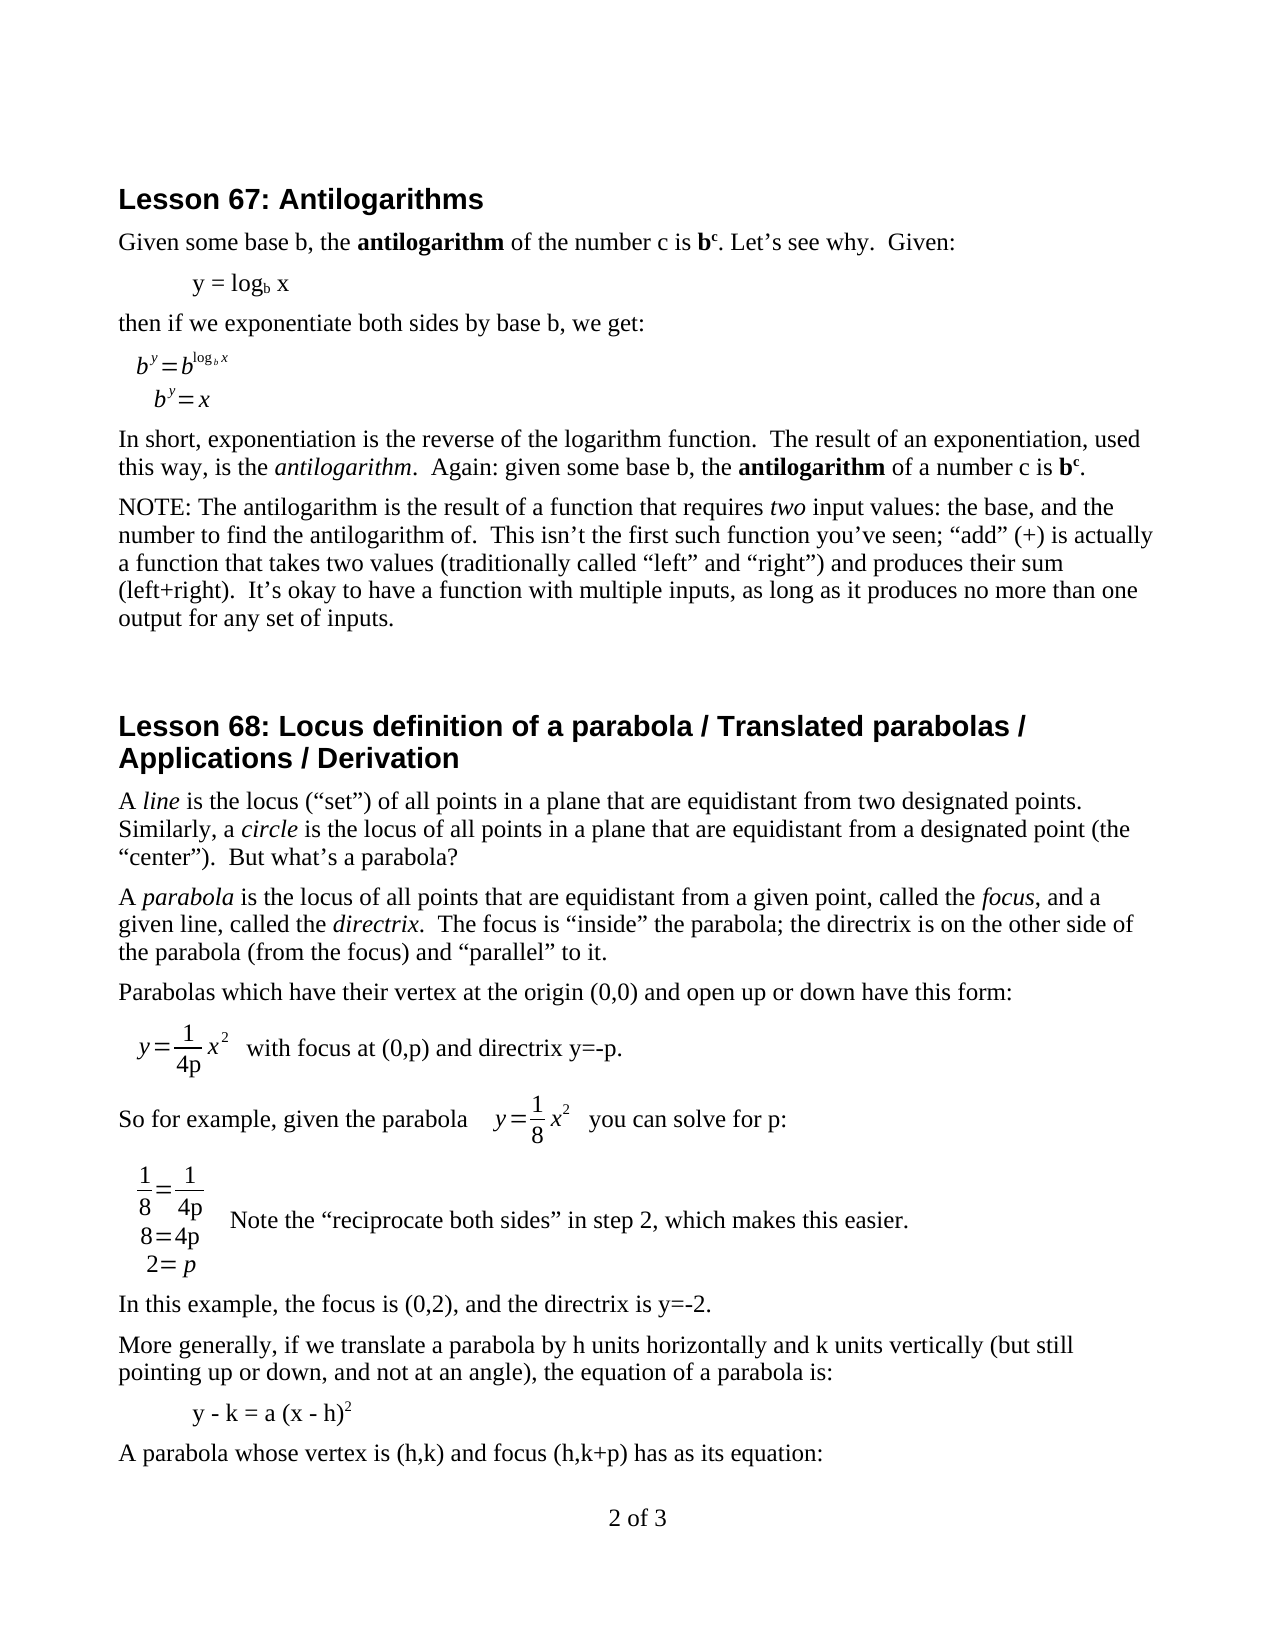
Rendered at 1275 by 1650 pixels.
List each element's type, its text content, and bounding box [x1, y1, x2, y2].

text with focus at (0,p) and directrix y=-p. [118, 1019, 1157, 1078]
text y = logb x [118, 269, 1157, 296]
text y - k = a (x - h)2 [118, 1399, 1157, 1426]
text So for example, given the parabola you can solve for p: [118, 1090, 1157, 1149]
subtitle Lesson 67: Antilogarithms [118, 183, 1157, 216]
subtitle Lesson 68: Locus definition of a parabola / Translated parabolas / Applications / Derivation [118, 709, 1157, 775]
text A parabola is the locus of all points that are equidistant from a given point, called the focus, and a given line, called the directrix. The focus is “inside” the parabola; the directrix is on the other side of the parabola (from the focus) and “parallel” to it. [118, 883, 1157, 966]
text Given some base b, the antilogarithm of the number c is bc. Let’s see why. Given: [118, 228, 1157, 256]
text Note the “reciprocate both sides” in step 2, which makes this easier. [118, 1161, 1157, 1278]
text A parabola whose vertex is (h,k) and focus (h,k+p) has as its equation: [118, 1439, 1157, 1467]
text In short, exponentiation is the reverse of the logarithm function. The result of an exponentiation, used this way, is the antilogarithm. Again: given some base b, the antilogarithm of a number c is bc. [118, 425, 1157, 481]
text A line is the locus (“set”) of all points in a plane that are equidistant from two designated points. Similarly, a circle is the locus of all points in a plane that are equidistant from a designated point (the “center”). But what’s a parabola? [118, 787, 1157, 870]
text then if we exponentiate both sides by base b, we get: [118, 309, 1157, 337]
text NOTE: The antilogarithm is the result of a function that requires two input values: the base, and the number to find the antilogarithm of. This isn’t the first such function you’ve seen; “add” (+) is actually a function that takes two values (traditionally called “left” and “right”) and produces their sum (left+right). It’s okay to have a function with multiple inputs, as long as it produces no more than one output for any set of inputs. [118, 493, 1157, 632]
text More generally, if we translate a parabola by h units horizontally and k units vertically (but still pointing up or down, and not at an angle), the equation of a parabola is: [118, 1331, 1157, 1386]
text In this example, the focus is (0,2), and the directrix is y=-2. [118, 1291, 1157, 1318]
text Parabolas which have their vertex at the origin (0,0) and open up or down have this form: [118, 978, 1157, 1006]
